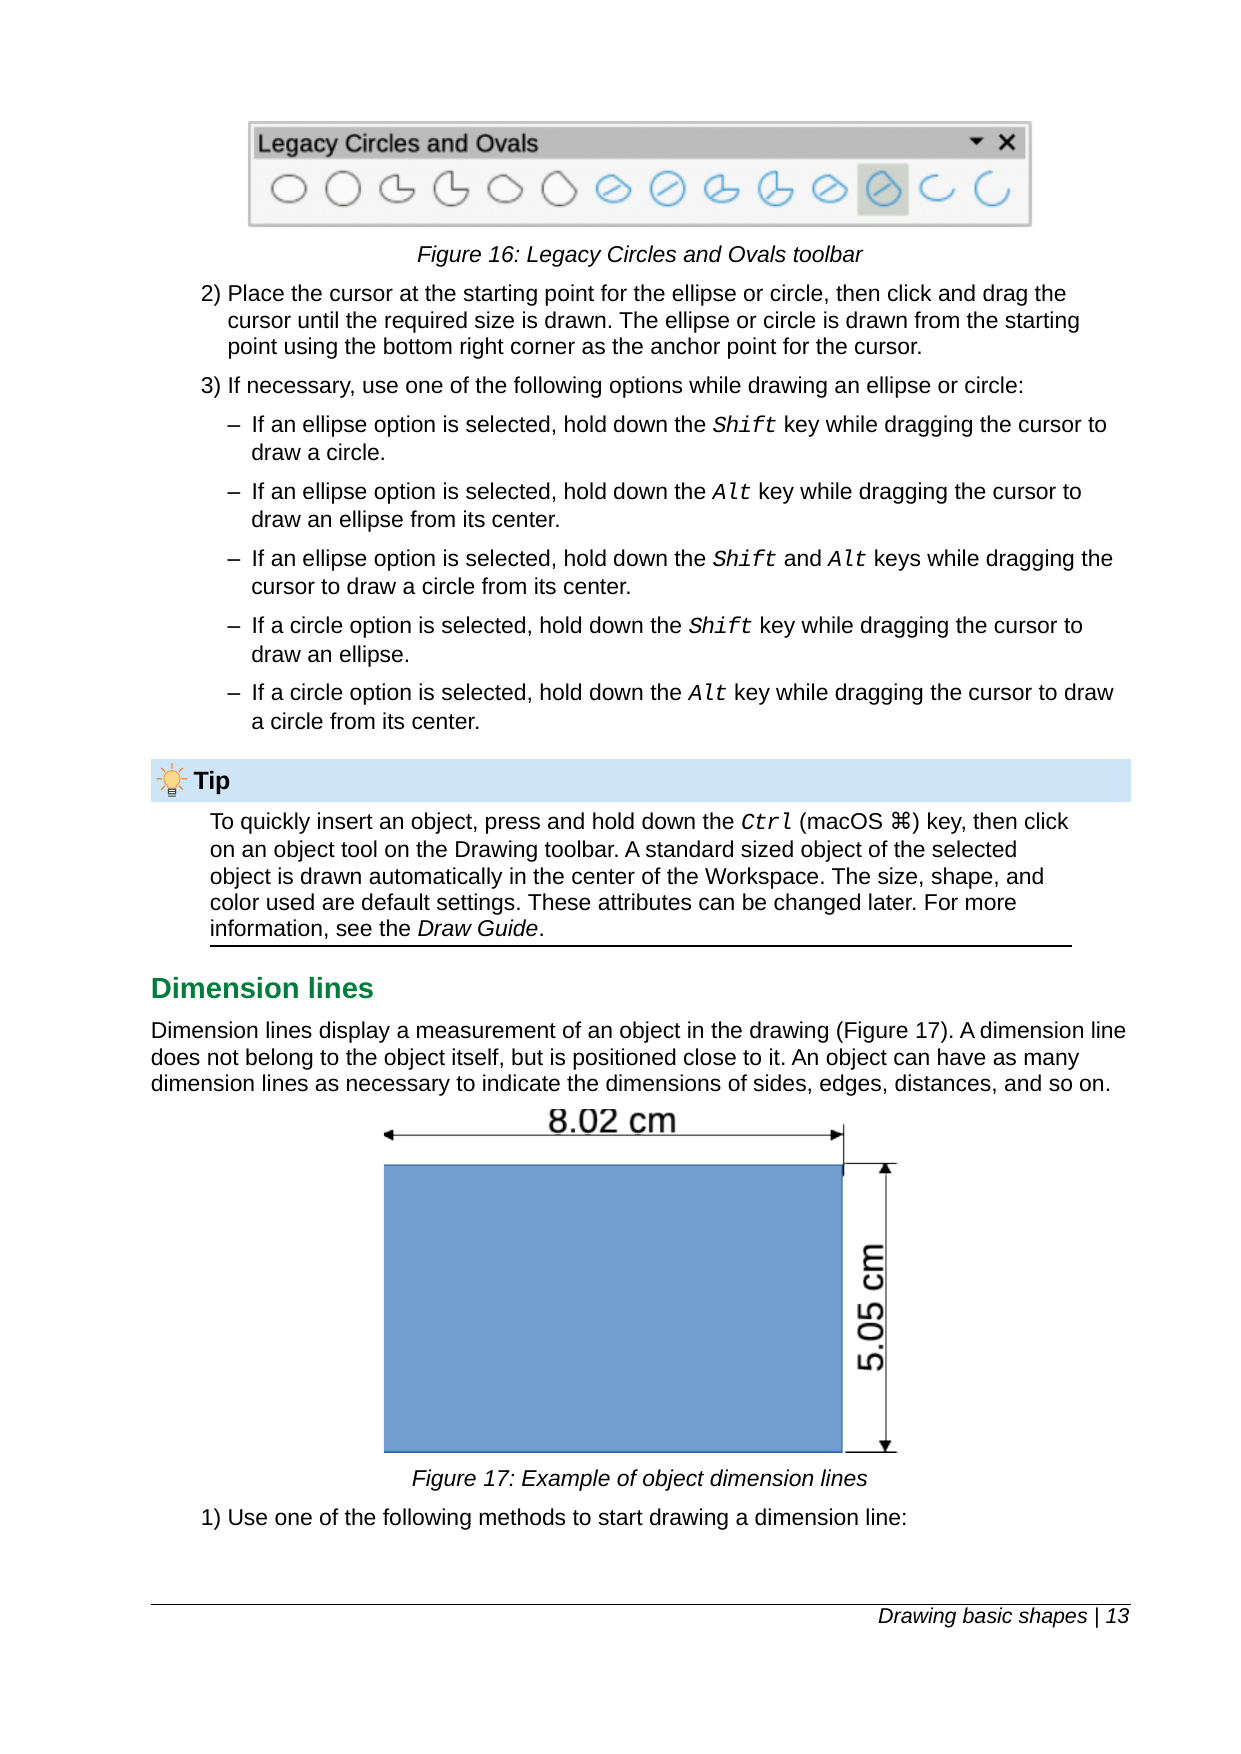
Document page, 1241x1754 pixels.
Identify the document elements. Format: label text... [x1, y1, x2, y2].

list If necessary, use one of the following options while drawing an ellipse or circle: [227, 372, 1131, 398]
list If an ellipse option is selected, hold down the Shift and Alt keys while dragging the cursor to draw a circle from its center. [227, 545, 1131, 600]
picture [247, 121, 1034, 229]
list If an ellipse option is selected, hold down the Shift key while dragging the cursor to draw a circle. [227, 411, 1131, 465]
text Figure 16: Legacy Circles and Ovals toolbar [248, 241, 1034, 268]
list If a circle option is selected, hold down the Alt key while dragging the cursor to draw a circle from its center. [227, 679, 1131, 734]
text To quickly insert an object, press and hold down the Ctrl (macOS ⌘) key, then click on an object tool on the Drawing toolbar. A standard sized object of the selected object is drawn automatically in the center of the Workspace. The size, shape, and color used are default settings. These attributes can be changed later. For more information, see the Draw Guide. [209, 808, 1072, 947]
list Place the cursor at the starting point for the ellipse or circle, then click and drag the cursor until the required size is drawn. The ellipse or circle is drawn from the starting point using the bottom right corner as the anchor point for the cursor. [227, 280, 1131, 359]
list Use one of the following methods to start drawing a dimension line: [227, 1504, 1131, 1530]
list If an ellipse option is selected, hold down the Alt key while dragging the cursor to draw an ellipse from its center. [227, 478, 1131, 532]
subtitle Tip [151, 759, 1131, 802]
picture [383, 1109, 898, 1453]
list If a circle option is selected, hold down the Shift key while dragging the cursor to draw an ellipse. [227, 612, 1131, 667]
text Figure 17: Example of object dimension lines [384, 1465, 898, 1492]
text Dimension lines display a measurement of an object in the drawing (Figure 17). A dimension line does not belong to the object itself, but is positioned close to it. An object can have as many dimension lines as necessary to indicate the dimensions of sides, edges, distances, and so on. [151, 1017, 1131, 1097]
subtitle Dimension lines [151, 972, 1131, 1005]
